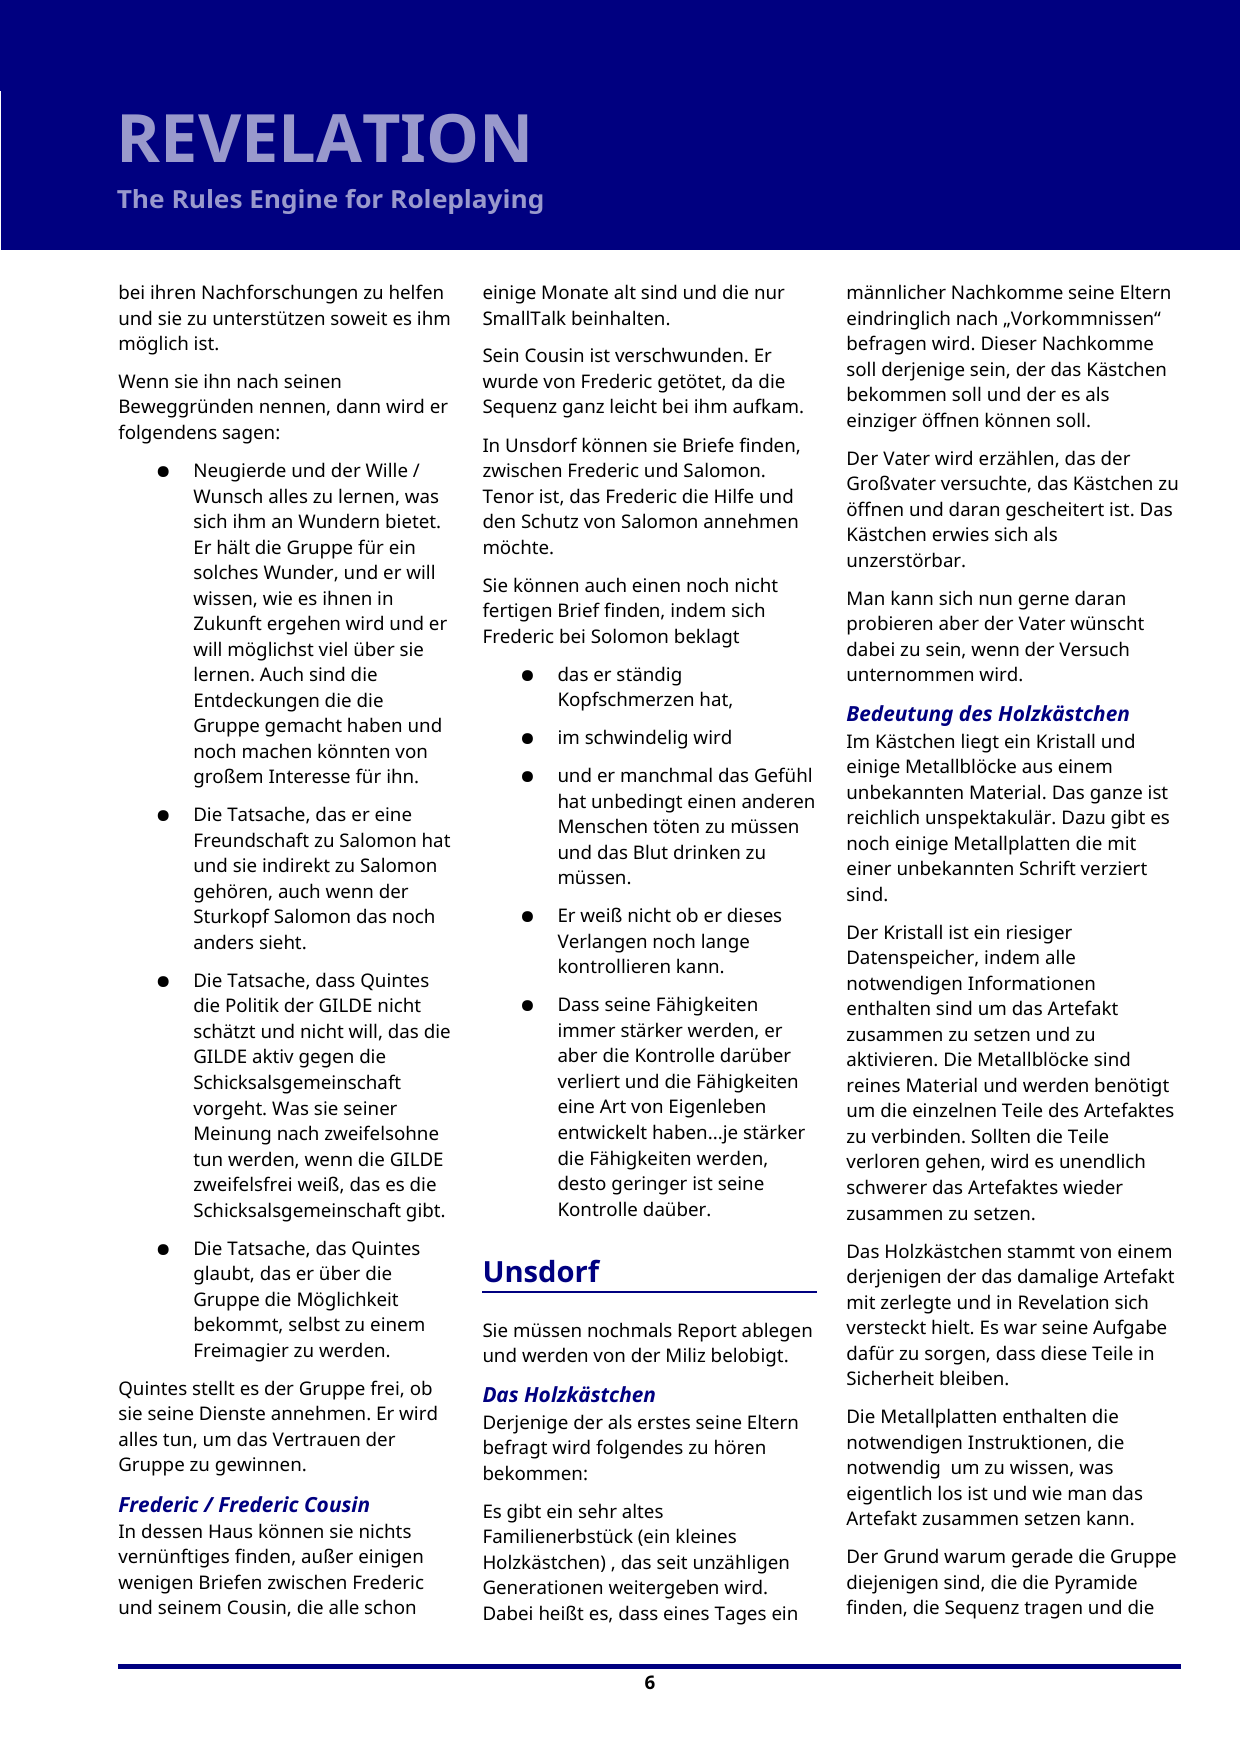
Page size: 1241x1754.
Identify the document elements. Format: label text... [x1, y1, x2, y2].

list Die Tatsache, das er eine Freundschaft zu Salomon hat und sie indirekt zu Salomon gehören, auch wenn der Sturkopf Salomon das noch anders sieht. [156, 802, 453, 955]
subtitle Unsdorf [482, 1252, 817, 1291]
text Wenn sie ihn nach seinen Beweggründen nennen, dann wird er folgendens sagen: [118, 368, 453, 445]
text bei ihren Nachforschungen zu helfen und sie zu unterstützen soweit es ihm möglich ist. [118, 279, 453, 356]
list Die Tatsa­che, das Quintes glaubt, das er über die Gruppe die Möglichkeit bekommt, selbst zu einem Freimagier zu werden. [156, 1235, 453, 1363]
text Sie müssen nochmals Report ablegen und werden von der Miliz belobigt. [482, 1317, 817, 1368]
text Der Kristall ist ein riesiger Datenspeicher, indem alle notwendigen Informationen enthalten sind um das Artefakt zusammen zu setzen und zu aktivieren. Die Metallblöcke sind reines Material und werden benötigt um die einzelnen Teile des Artefaktes zu verbinden. Sollten die Teile verloren gehen, wird es unendlich schwerer das Artefaktes wieder zusammen zu setzen. [846, 919, 1181, 1225]
text Sie können auch einen noch nicht fertigen Brief finden, indem sich Frederic bei Solomon beklagt [482, 572, 817, 648]
text In Unsdorf können sie Briefe finden, zwischen Frederic und Salomon. Tenor ist, das Frederic die Hilfe und den Schutz von Salomon annehmen möchte. [482, 432, 817, 559]
text Man kann sich nun gerne daran probieren aber der Vater wünscht dabei zu sein, wenn der Versuch unternommen wird. [846, 585, 1181, 687]
list Die Tatsache, dass Quintes die Politik der GILDE nicht schätzt und nicht will, das die GILDE aktiv gegen die Schicksalsgemeinschaft vorgeht. Was sie seiner Meinung nach zweifelsohne tun werden, wenn die GILDE zweifelsfrei weiß, das es die Schicksalsgemeinschaft gibt. [156, 967, 453, 1222]
list im schwindelig wird [520, 724, 817, 750]
text Sein Cousin ist verschwunden. Er wurde von Frederic getötet, da die Sequenz ganz leicht bei ihm aufkam. [482, 343, 817, 419]
text Der Vater wird erzählen, das der Großvater versuchte, das Kästchen zu öffnen und daran gescheitert ist. Das Kästchen erwies sich als unzerstörbar. [846, 445, 1181, 572]
text Das Holzkästchen stammt von einem derjenigen der das damalige Artefakt mit zerlegte und in Revelation sich versteckt hielt. Es war seine Aufgabe dafür zu sorgen, dass diese Teile in Sicherheit bleiben. [846, 1238, 1181, 1391]
list und er manchmal das Gefühl hat unbedingt einen anderen Menschen töten zu müssen und das Blut drinken zu müssen. [520, 763, 817, 890]
subtitle Frederic / Frederic Cousin [118, 1490, 453, 1518]
text Quintes stellt es der Gruppe frei, ob sie seine Dienste annehmen. Er wird alles tun, um das Vertrauen der Gruppe zu gewinnen. [118, 1375, 453, 1477]
text Derjenige der als erstes seine Eltern befragt wird folgendes zu hören bekommen: [482, 1409, 817, 1486]
text Die Metallplatten enthalten die notwendigen Instruktionen, die notwendig um zu wissen, was eigentlich los ist und wie man das Artefakt zusammen setzen kann. [846, 1403, 1181, 1531]
list Dass seine Fähigkeiten immer stärker werden, er aber die Kontrolle darüber verliert und die Fähigkeiten eine Art von Eigenleben entwickelt haben...je stärker die Fähigkeiten werden, desto geringer ist seine Kontrolle daüber. [520, 992, 817, 1221]
list Er weiß nicht ob er dieses Verlangen noch lange kontrollieren kann. [520, 903, 817, 979]
text Im Kästchen liegt ein Kristall und einige Metallblöcke aus einem unbekannten Material. Das ganze ist reichlich unspektakulär. Dazu gibt es noch einige Metallplatten die mit einer unbekannten Schrift verziert sind. [846, 728, 1181, 907]
text In dessen Haus können sie nichts vernünftiges finden, außer einigen wenigen Briefen zwischen Frederic und seinem Cousin, die alle schon [118, 1518, 453, 1620]
subtitle Das Holzkästchen [482, 1381, 817, 1409]
text Es gibt ein sehr altes Familienerbstück (ein kleines Holzkästchen) , das seit unzähligen Generationen weitergeben wird. Dabei heißt es, dass eines Tages ein [482, 1498, 817, 1626]
subtitle Bedeutung des Holzkästchen [846, 699, 1181, 728]
text männlicher Nachkomme seine Eltern eindringlich nach „Vorkommnissen“ befragen wird. Dieser Nachkomme soll derjenige sein, der das Kästchen bekommen soll und der es als einziger öffnen können soll. [846, 279, 1181, 432]
list das er ständig Kopfschmerzen hat, [520, 661, 817, 712]
text Der Grund warum gerade die Gruppe diejenigen sind, die die Pyramide finden, die Sequenz tragen und die [846, 1544, 1181, 1620]
text einige Monate alt sind und die nur SmallTalk beinhalten. [482, 279, 817, 330]
list Neugierde und der Wille / Wunsch alles zu lernen, was sich ihm an Wundern bietet. Er hält die Gruppe für ein solches Wunder, und er will wissen, wie es ihnen in Zukunft ergehen wird und er will möglichst viel über sie lernen. Auch sind die Entdeckungen die die Gruppe gemacht haben und noch machen könnten von großem Interesse für ihn. [156, 457, 453, 789]
